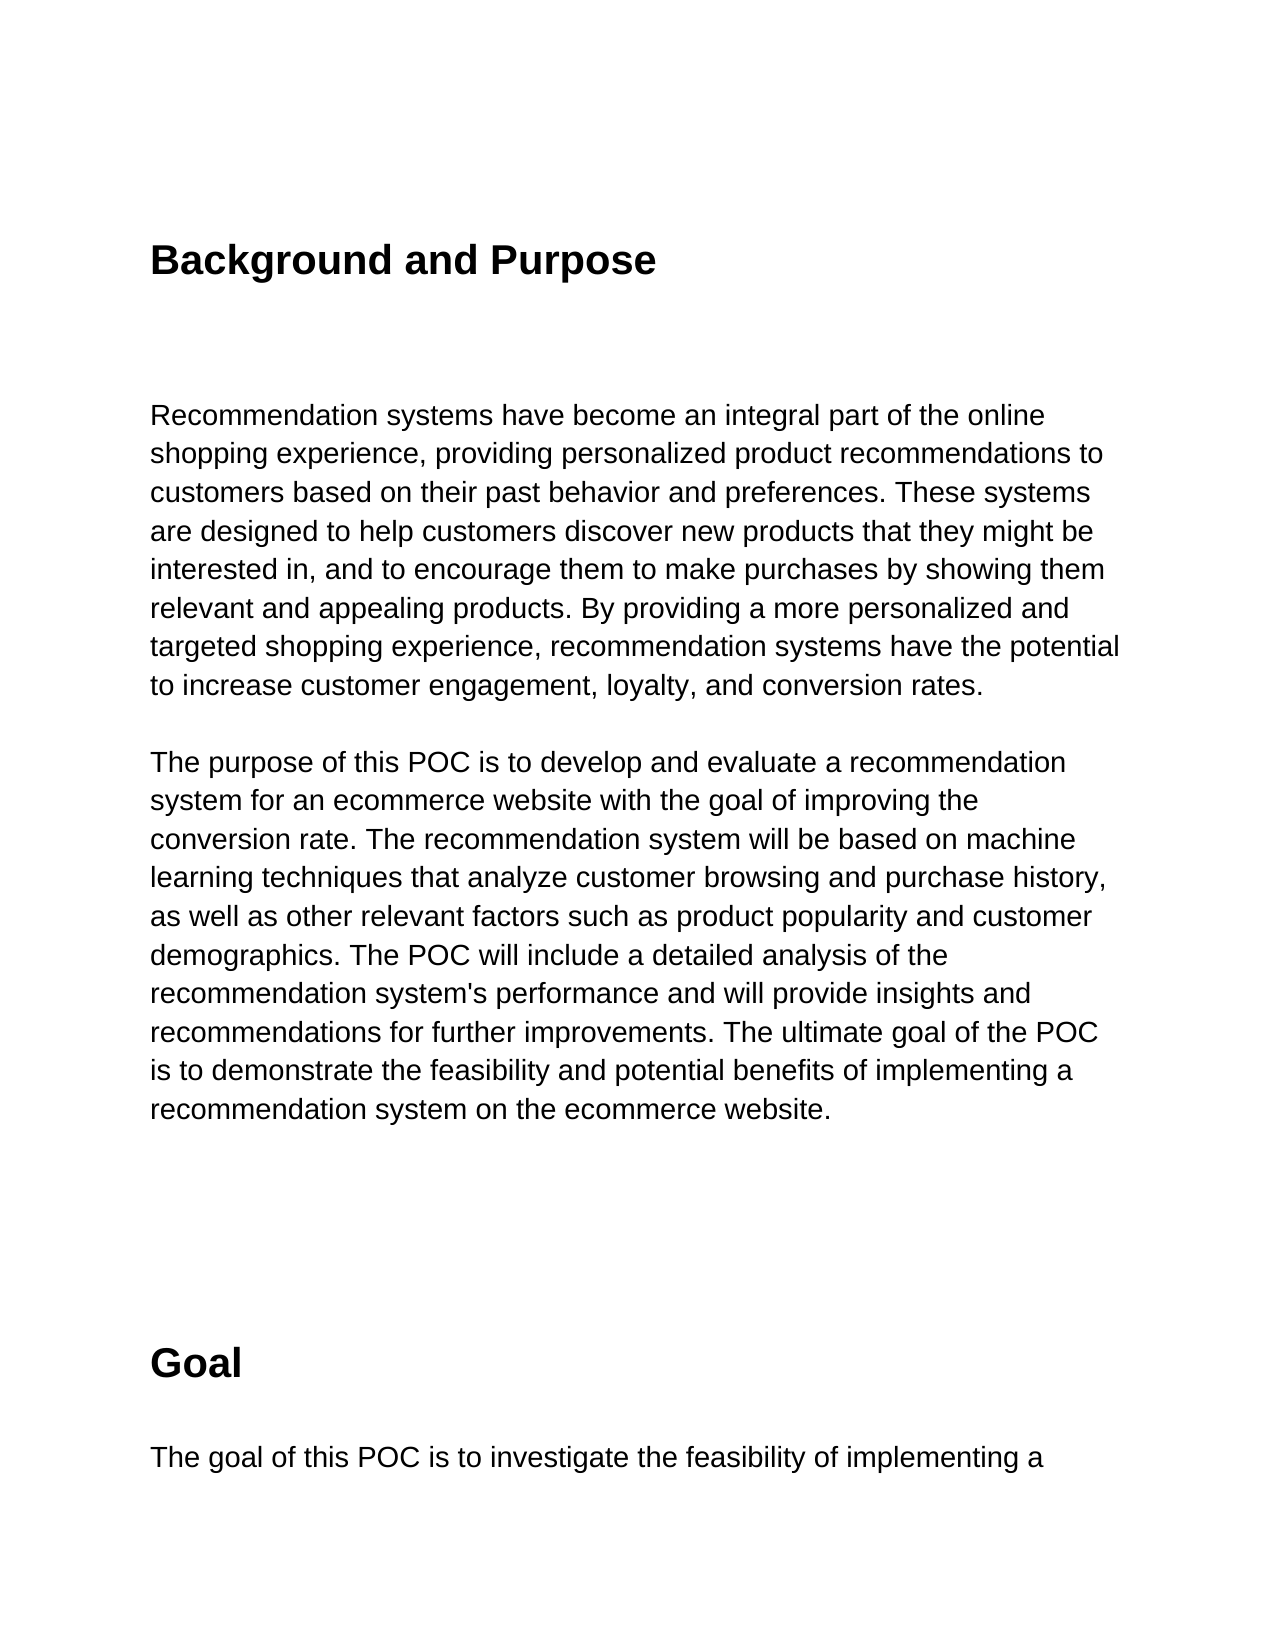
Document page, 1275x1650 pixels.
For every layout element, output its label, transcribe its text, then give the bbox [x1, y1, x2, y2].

subtitle Background and Purpose [150, 235, 1125, 283]
text Recommendation systems have become an integral part of the online shopping experience, providing personalized product recommendations to customers based on their past behavior and preferences. These systems are designed to help customers discover new products that they might be interested in, and to encourage them to make purchases by showing them relevant and appealing products. By providing a more personalized and targeted shopping experience, recommendation systems have the potential to increase customer engagement, loyalty, and conversion rates. [150, 398, 1125, 701]
text The goal of this POC is to investigate the feasibility of implementing a [150, 1440, 1125, 1474]
subtitle Goal [150, 1338, 1125, 1386]
text The purpose of this POC is to develop and evaluate a recommendation system for an ecommerce website with the goal of improving the conversion rate. The recommendation system will be based on machine learning techniques that analyze customer browsing and purchase history, as well as other relevant factors such as product popularity and customer demographics. The POC will include a detailed analysis of the recommendation system's performance and will provide insights and recommendations for further improvements. The ultimate goal of the POC is to demonstrate the feasibility and potential benefits of implementing a recommendation system on the ecommerce website. [150, 745, 1125, 1125]
